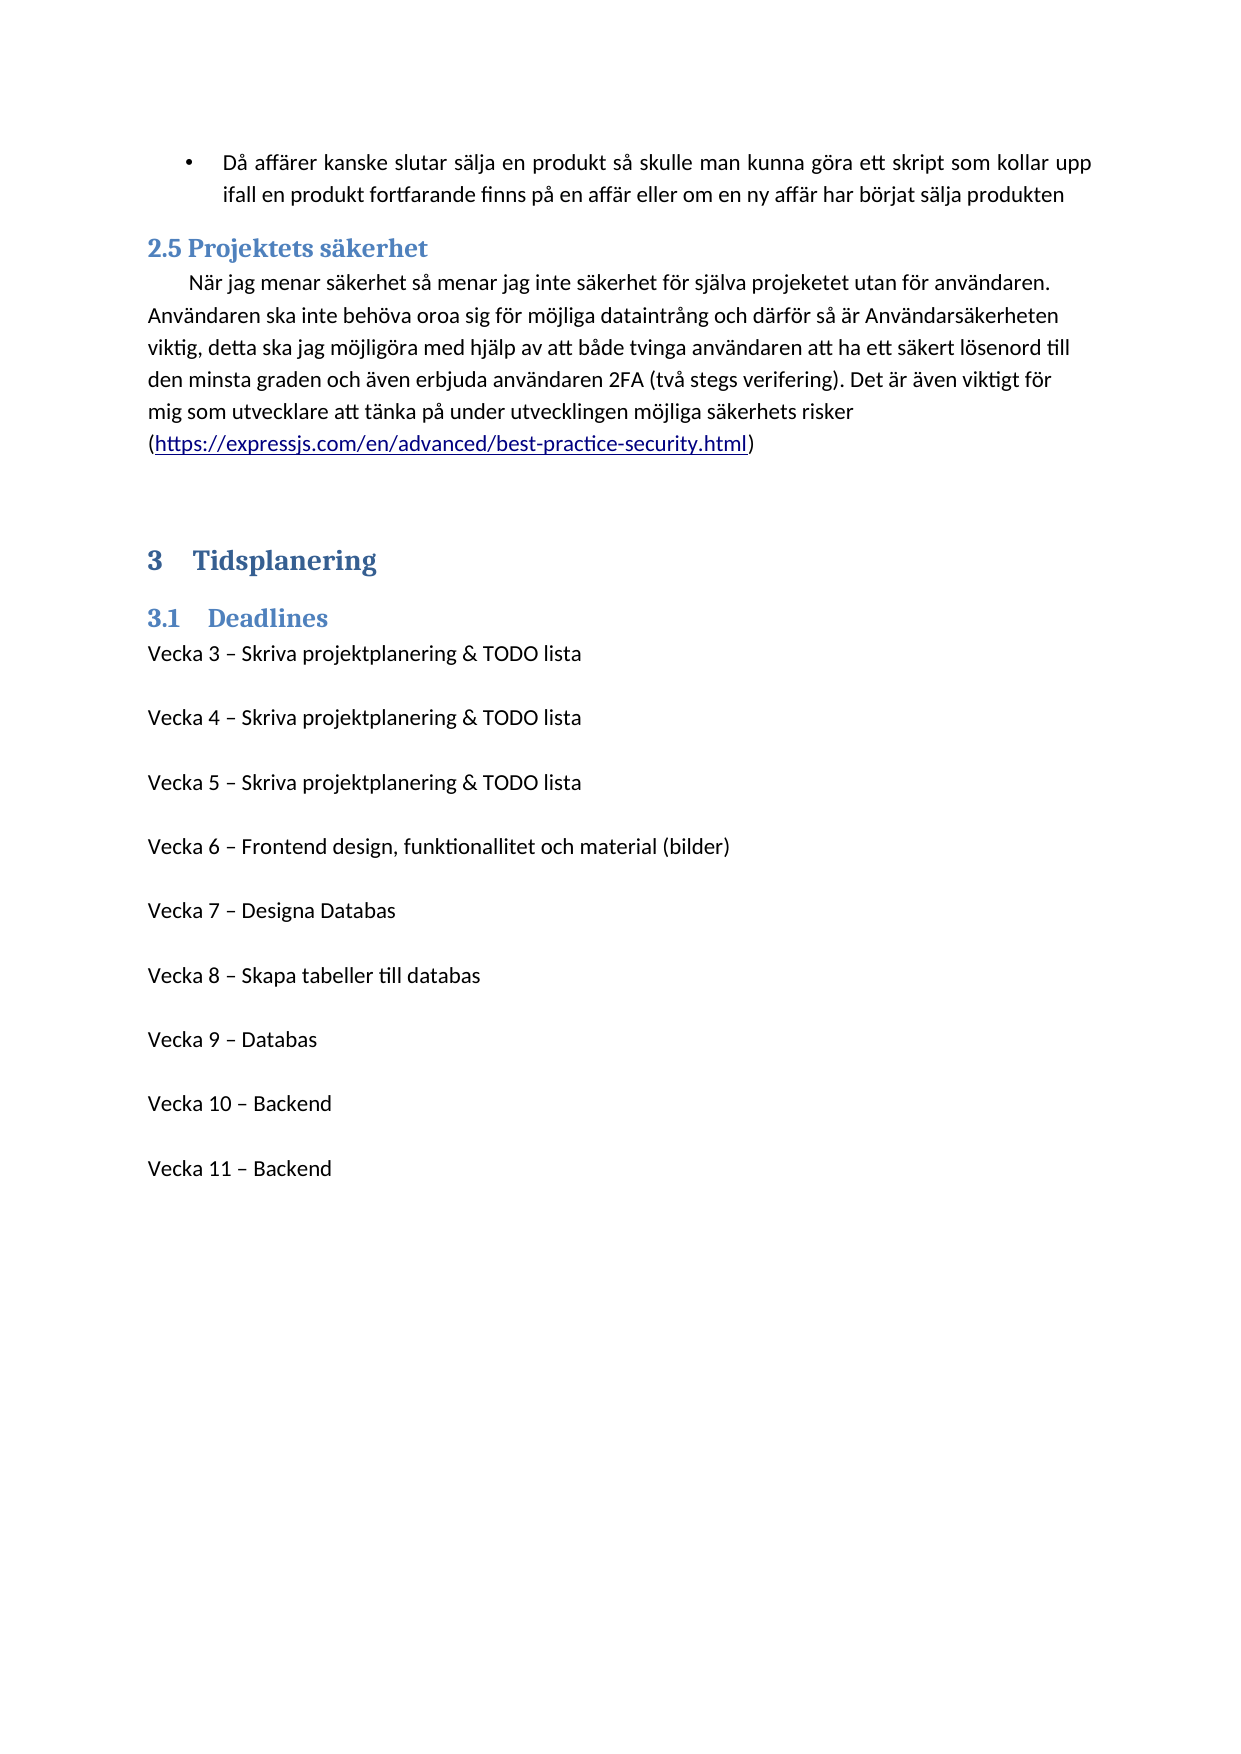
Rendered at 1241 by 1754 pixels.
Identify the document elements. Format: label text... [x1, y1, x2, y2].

text När jag menar säkerhet så menar jag inte säkerhet för själva projeketet utan för användaren. Användaren ska inte behöva oroa sig för möjliga dataintrång och därför så är Användarsäkerheten viktig, detta ska jag möjligöra med hjälp av att både tvinga användaren att ha ett säkert lösenord till den minsta graden och även erbjuda användaren 2FA (två stegs verifering). Det är även viktigt för mig som utvecklare att tänka på under utvecklingen möjliga säkerhets risker (https://expressjs.com/en/advanced/best-practice-security.html) [148, 268, 1093, 457]
subtitle 2.5 Projektets säkerhet [148, 233, 1093, 264]
text Vecka 3 – Skriva projektplanering & TODO lista [148, 639, 1093, 667]
text Vecka 6 – Frontend design, funktionallitet och material (bilder) [148, 832, 1093, 860]
list Då affärer kanske slutar sälja en produkt så skulle man kunna göra ett skript som kollar upp ifall en produkt fortfarande finns på en affär eller om en ny affär har börjat sälja produkten [185, 148, 1093, 208]
text Vecka 4 – Skriva projektplanering & TODO lista [148, 703, 1093, 731]
subtitle Deadlines [148, 603, 1093, 634]
text Vecka 10 – Backend [148, 1089, 1093, 1118]
text Vecka 11 – Backend [148, 1154, 1093, 1182]
text Vecka 5 – Skriva projektplanering & TODO lista [148, 768, 1093, 796]
text Vecka 8 – Skapa tabeller till databas [148, 961, 1093, 989]
text Vecka 9 – Databas [148, 1025, 1093, 1053]
text Vecka 7 – Designa Databas [148, 896, 1093, 924]
subtitle Tidsplanering [148, 544, 1093, 577]
